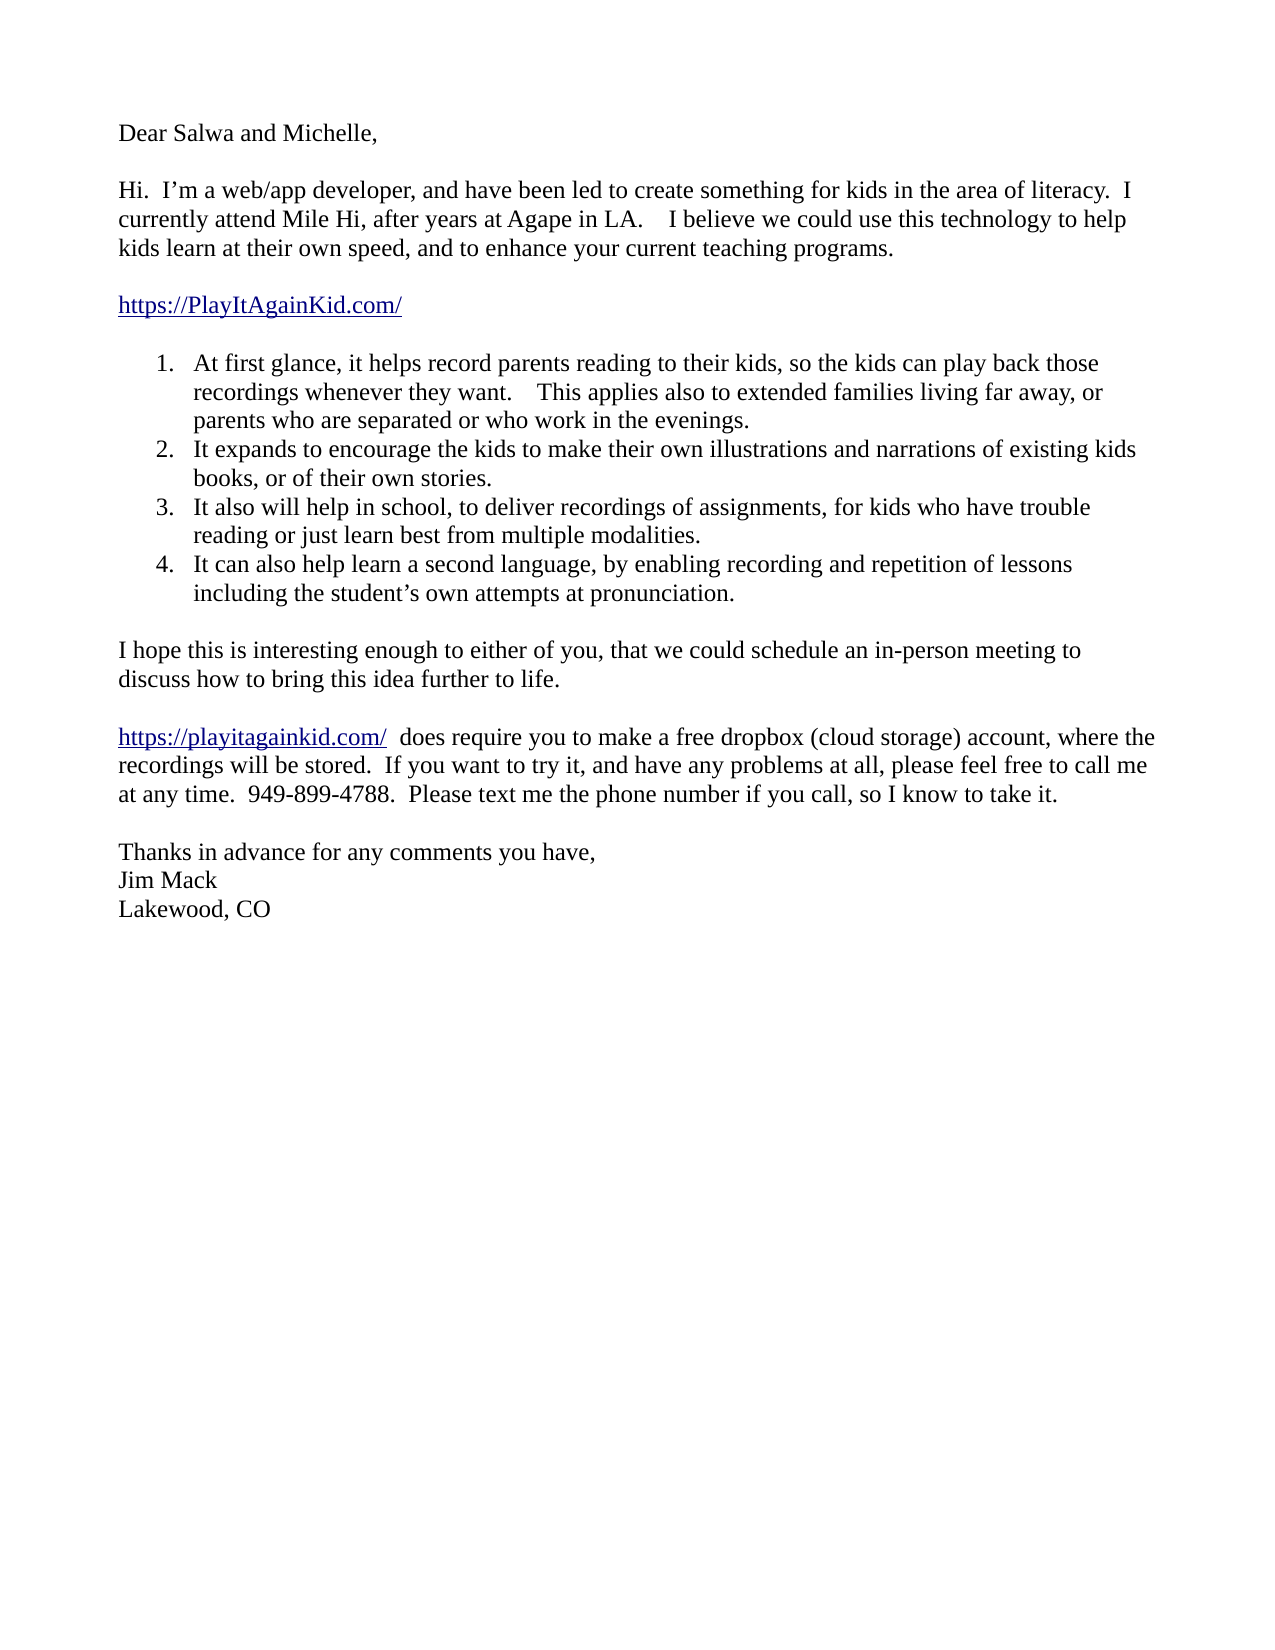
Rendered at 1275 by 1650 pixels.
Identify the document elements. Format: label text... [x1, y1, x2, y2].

text https://PlayItAgainKid.com/ [118, 291, 1157, 319]
list It expands to encourage the kids to make their own illustrations and narrations of existing kids books, or of their own stories. [156, 434, 1157, 492]
text https://playitagainkid.com/ does require you to make a free dropbox (cloud storage) account, where the recordings will be stored. If you want to try it, and have any problems at all, please feel free to call me at any time. 949-899-4788. Please text me the phone number if you call, so I know to take it. [118, 722, 1157, 808]
text I hope this is interesting enough to either of you, that we could schedule an in-person meeting to discuss how to bring this idea further to life. [118, 636, 1157, 693]
text Jim Mack [118, 866, 1157, 894]
list It also will help in school, to deliver recordings of assignments, for kids who have trouble reading or just learn best from multiple modalities. [156, 492, 1157, 549]
list At first glance, it helps record parents reading to their kids, so the kids can play back those recordings whenever they want. This applies also to extended families living far away, or parents who are separated or who work in the evenings. [156, 348, 1157, 434]
text Dear Salwa and Michelle, [118, 118, 1157, 147]
text Thanks in advance for any comments you have, [118, 837, 1157, 866]
text Lakewood, CO [118, 894, 1157, 923]
text Hi. I’m a web/app developer, and have been led to create something for kids in the area of literacy. I currently attend Mile Hi, after years at Agape in LA. I believe we could use this technology to help kids learn at their own speed, and to enhance your current teaching programs. [118, 176, 1157, 262]
list It can also help learn a second language, by enabling recording and repetition of lessons including the student’s own attempts at pronunciation. [156, 549, 1157, 607]
